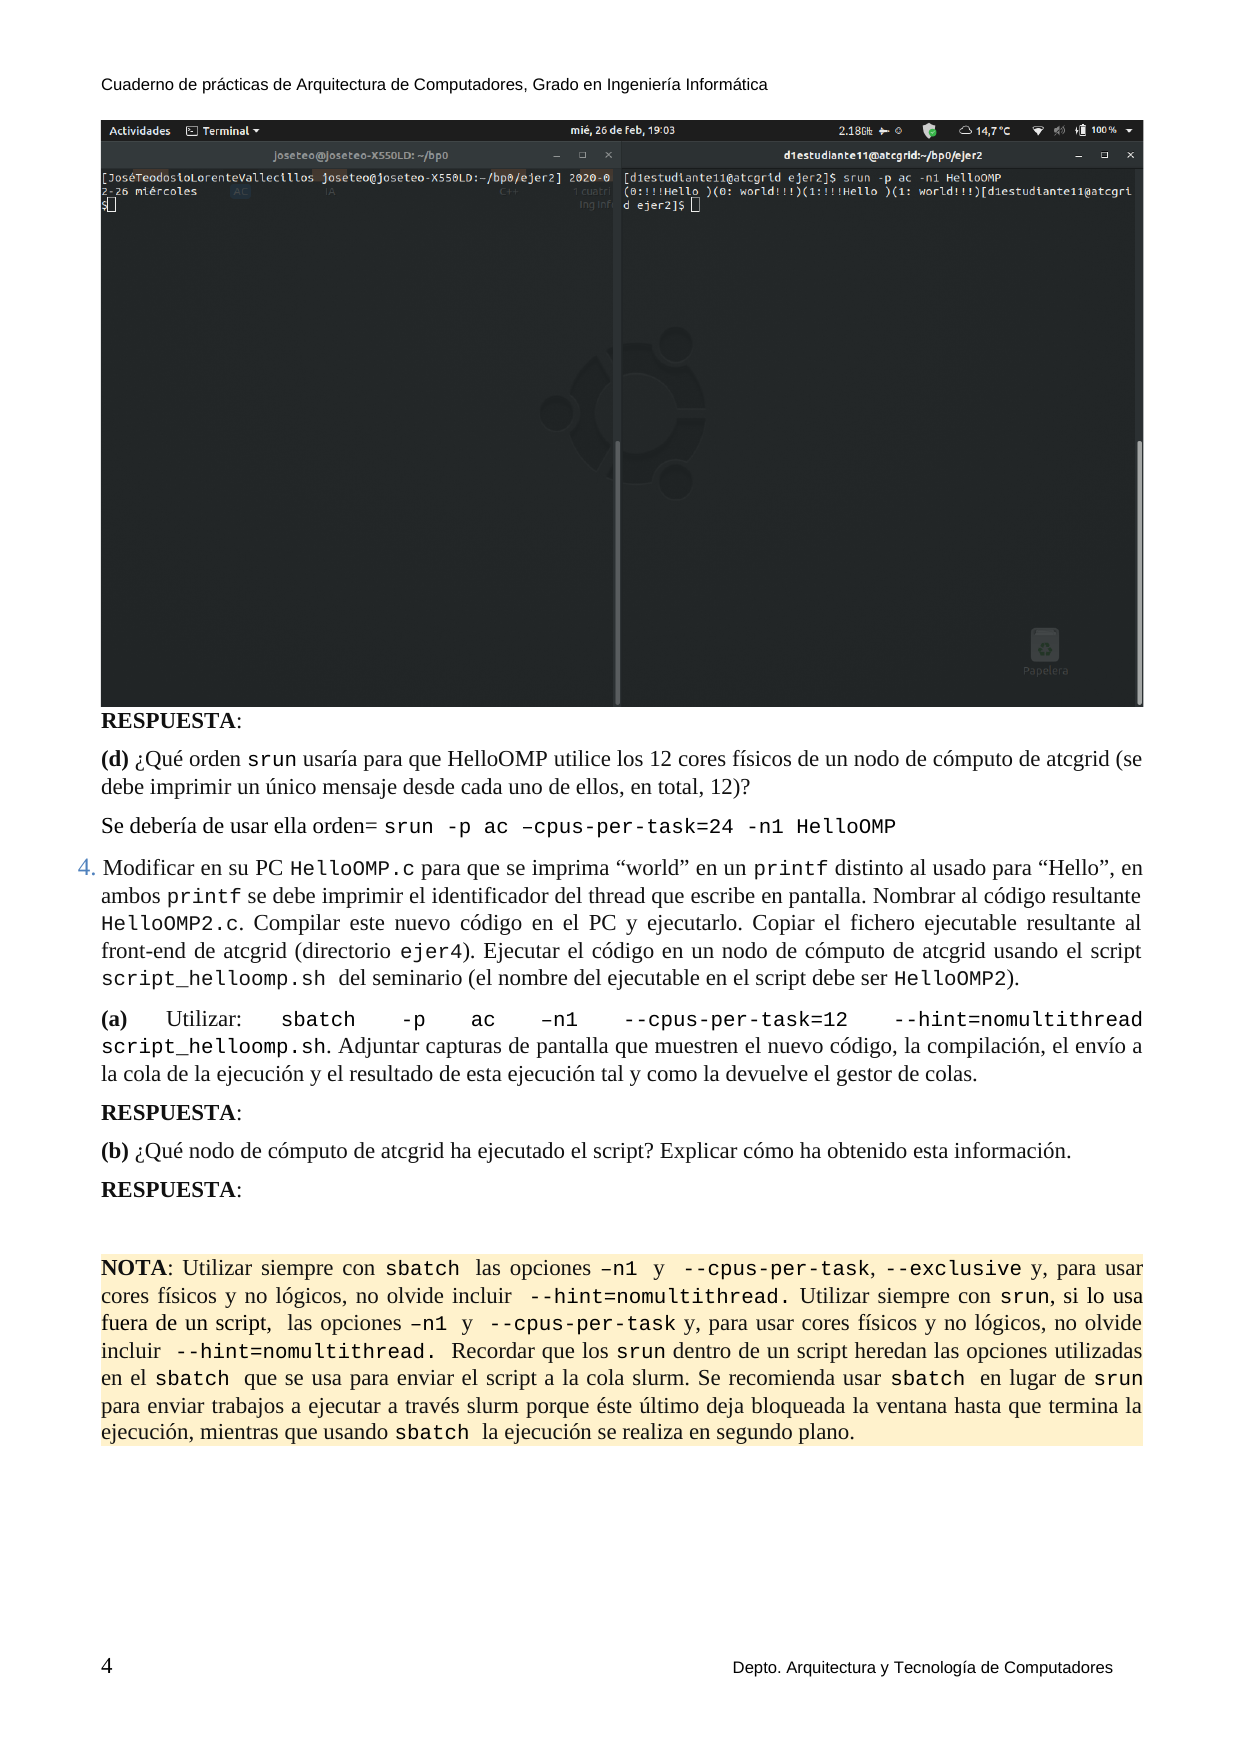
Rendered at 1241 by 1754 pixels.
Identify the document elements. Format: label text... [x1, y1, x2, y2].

text (b) ¿Qué nodo de cómputo de atcgrid ha ejecutado el script? Explicar cómo ha obtenido esta información. [101, 1137, 1143, 1164]
list Modificar en su PC HelloOMP.c para que se imprima “world” en un printf distinto al usado para “Hello”, en ambos printf se debe imprimir el identificador del thread que escribe en pantalla. Nombrar al código resultante HelloOMP2.c. Compilar este nuevo código en el PC y ejecutarlo. Copiar el fichero ejecutable resultante al front-end de atcgrid (directorio ejer4). Ejecutar el código en un nodo de cómputo de atcgrid usando el script script_helloomp.sh del seminario (el nombre del ejecutable en el script debe ser HelloOMP2). [71, 852, 1143, 992]
text Se debería de usar ella orden= srun -p ac –cpus-per-task=24 -n1 HelloOMP [101, 812, 1143, 839]
list NOTA: Utilizar siempre con sbatch las opciones –n1 y --cpus-per-task, --exclusive y, para usar cores físicos y no lógicos, no olvide incluir --hint=nomultithread. Utilizar siempre con srun, si lo usa fuera de un script, las opciones –n1 y --cpus-per-task y, para usar cores físicos y no lógicos, no olvide incluir --hint=nomultithread. Recordar que los srun dentro de un script heredan las opciones utilizadas en el sbatch que se usa para enviar el script a la cola slurm. Se recomienda usar sbatch en lugar de srun para enviar trabajos a ejecutar a través slurm porque éste último deja bloqueada la ventana hasta que termina la ejecución, mientras que usando sbatch la ejecución se realiza en segundo plano. [101, 1254, 1143, 1446]
list RESPUESTA: [101, 1099, 1143, 1125]
list (d) ¿Qué orden srun usaría para que HelloOMP utilice los 12 cores físicos de un nodo de cómputo de atcgrid (se debe imprimir un único mensaje desde cada uno de ellos, en total, 12)? [101, 746, 1143, 799]
list RESPUESTA: [101, 707, 1143, 733]
text (a) Utilizar: sbatch -p ac –n1 --cpus-per-task=12 --hint=nomultithread script_helloomp.sh. Adjuntar capturas de pantalla que muestren el nuevo código, la compilación, el envío a la cola de la ejecución y el resultado de esta ejecución tal y como la devuelve el gestor de colas. [101, 1004, 1143, 1086]
picture [100, 120, 1144, 707]
list RESPUESTA: [101, 1176, 1143, 1203]
